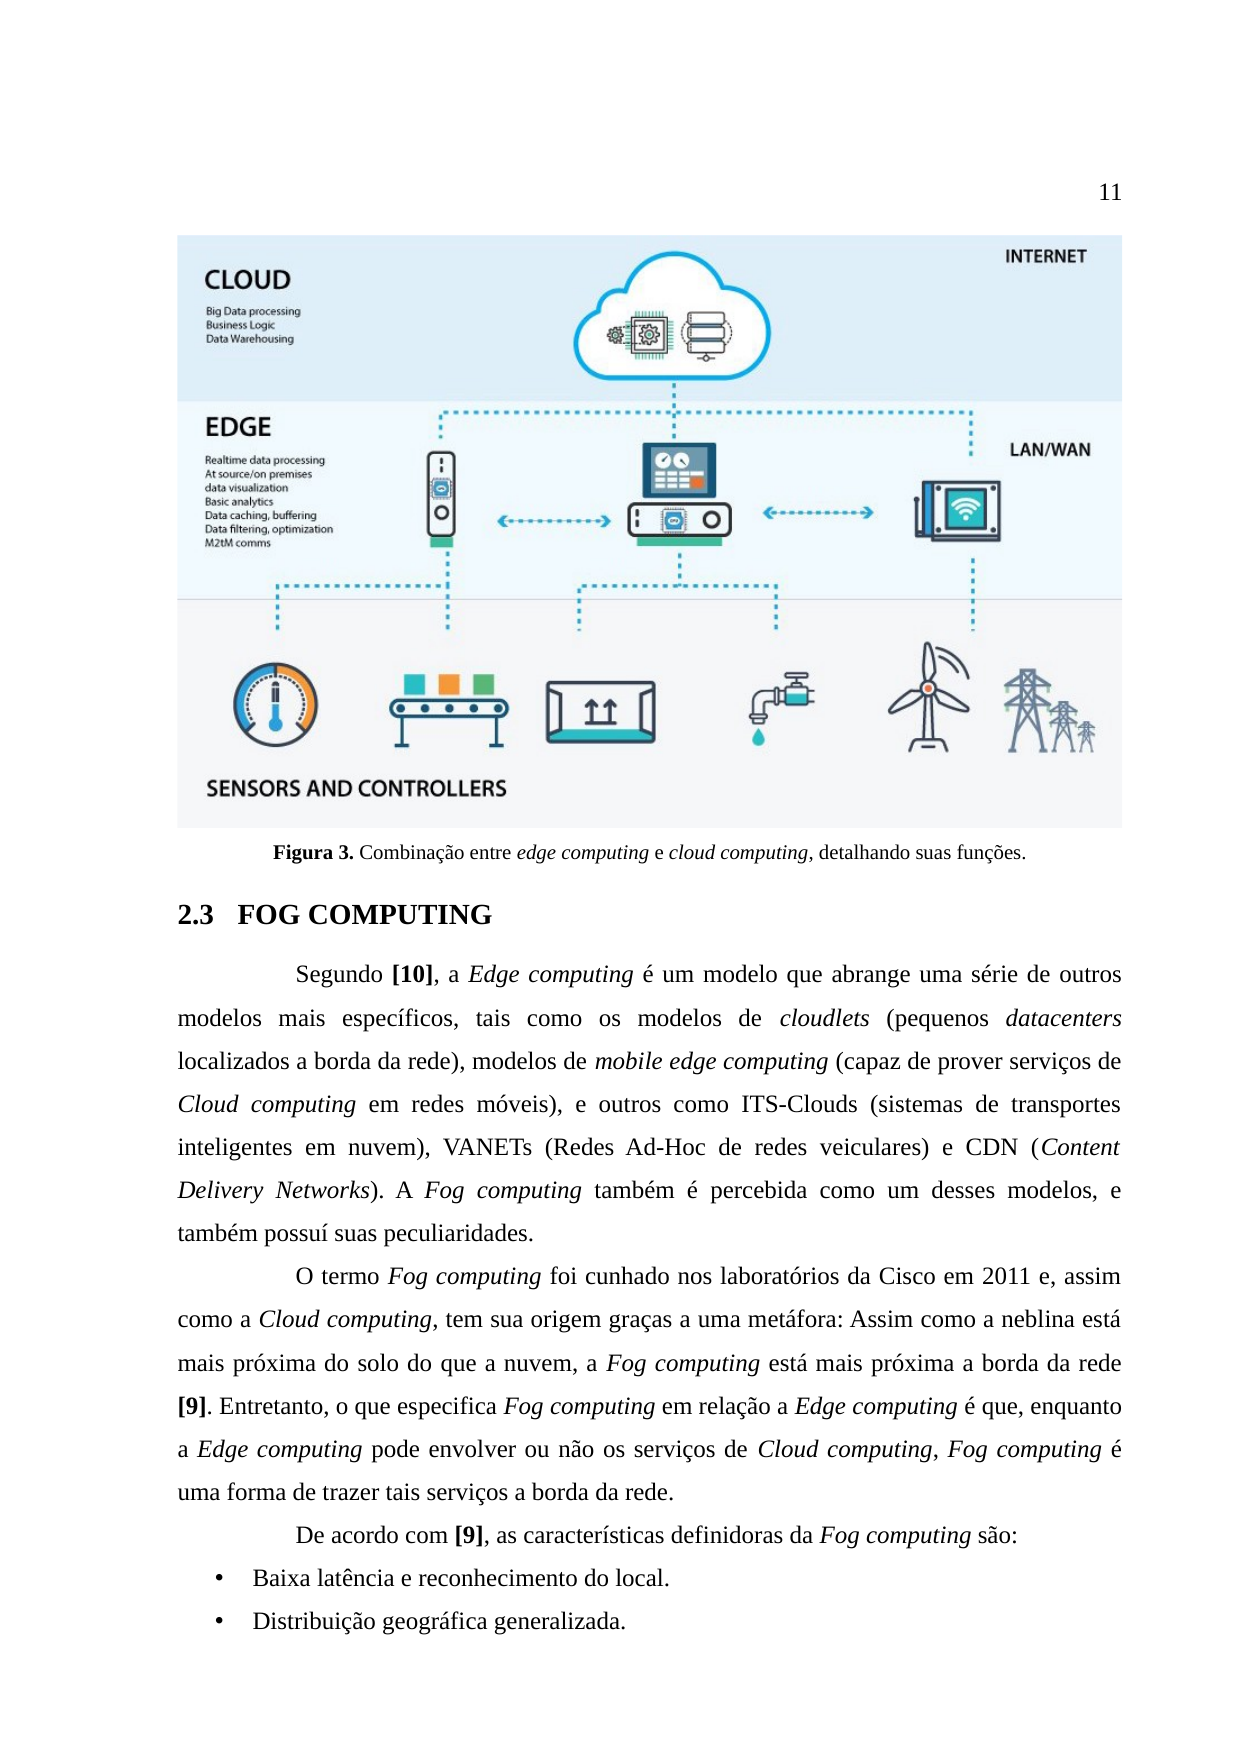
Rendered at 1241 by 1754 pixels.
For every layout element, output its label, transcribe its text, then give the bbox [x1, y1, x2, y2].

text O termo Fog computing foi cunhado nos laboratórios da Cisco em 2011 e, assim como a Cloud computing, tem sua origem graças a uma metáfora: Assim como a neblina está mais próxima do solo do que a nuvem, a Fog computing está mais próxima a borda da rede [9]. Entretanto, o que especifica Fog computing em relação a Edge computing é que, enquanto a Edge computing pode envolver ou não os serviços de Cloud computing, Fog computing é uma forma de trazer tais serviços a borda da rede. [177, 1261, 1122, 1506]
text Figura 3. Combinação entre edge computing e cloud computing, detalhando suas funções. [177, 828, 1122, 864]
text Segundo [10], a Edge computing é um modelo que abrange uma série de outros modelos mais específicos, tais como os modelos de cloudlets (pequenos datacenters localizados a borda da rede), modelos de mobile edge computing (capaz de prover serviços de Cloud computing em redes móveis), e outros como ITS-Clouds (sistemas de transportes inteligentes em nuvem), VANETs (Redes Ad-Hoc de redes veiculares) e CDN (Content Delivery Networks). A Fog computing também é percebida como um desses modelos, e também possuí suas peculiaridades. [177, 959, 1122, 1247]
list Baixa latência e reconhecimento do local. [215, 1563, 1122, 1592]
list Distribuição geográfica generalizada. [215, 1606, 1122, 1635]
text De acordo com [9], as características definidoras da Fog computing são: [177, 1520, 1122, 1549]
subtitle FOG COMPUTING [177, 897, 1122, 930]
picture [177, 235, 1123, 828]
